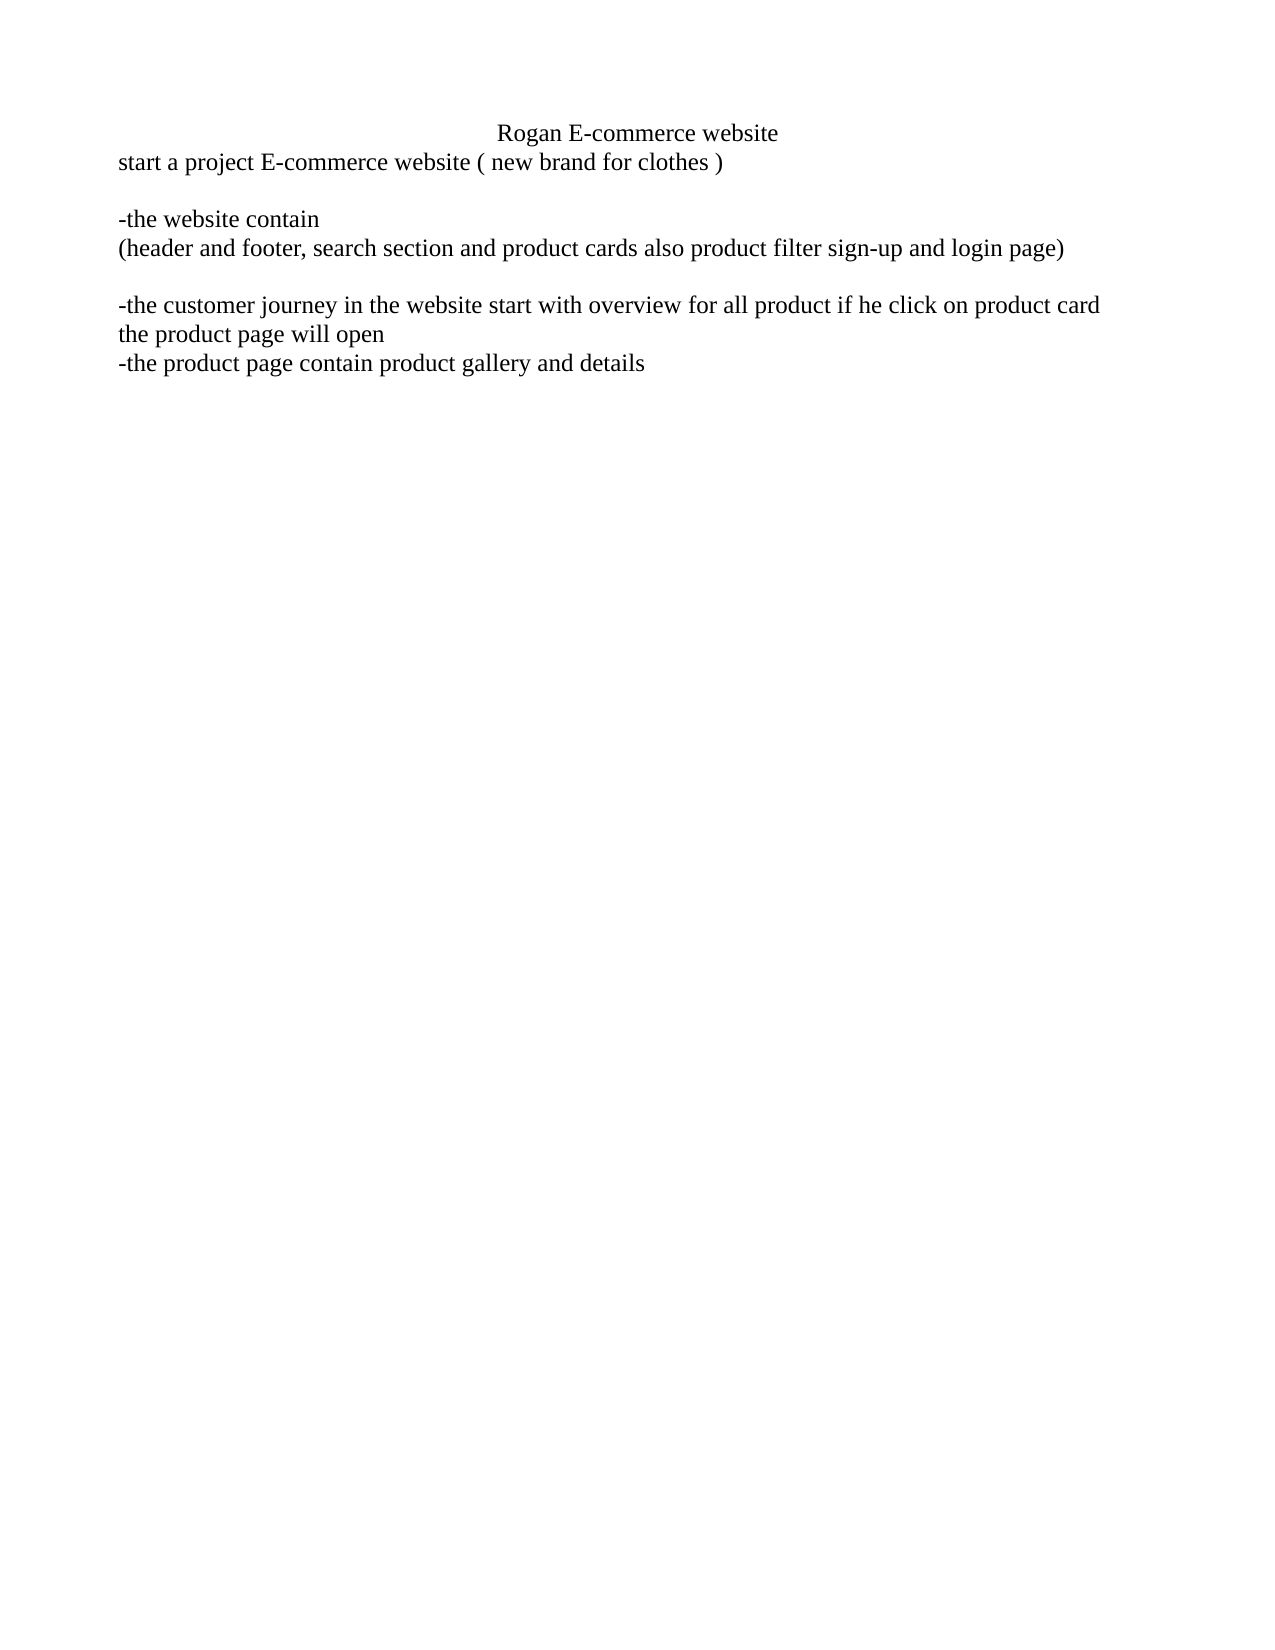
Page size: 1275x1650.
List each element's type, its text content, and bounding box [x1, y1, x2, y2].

text (header and footer, search section and product cards also product filter sign-up and login page) [118, 233, 1157, 262]
text -the product page contain product gallery and details [118, 348, 1157, 377]
text start a project E-commerce website ( new brand for clothes ) [118, 147, 1157, 176]
text the product page will open [118, 319, 1157, 348]
text Rogan E-commerce website [118, 118, 1157, 147]
text -the customer journey in the website start with overview for all product if he click on product card [118, 291, 1157, 319]
text -the website contain [118, 204, 1157, 233]
